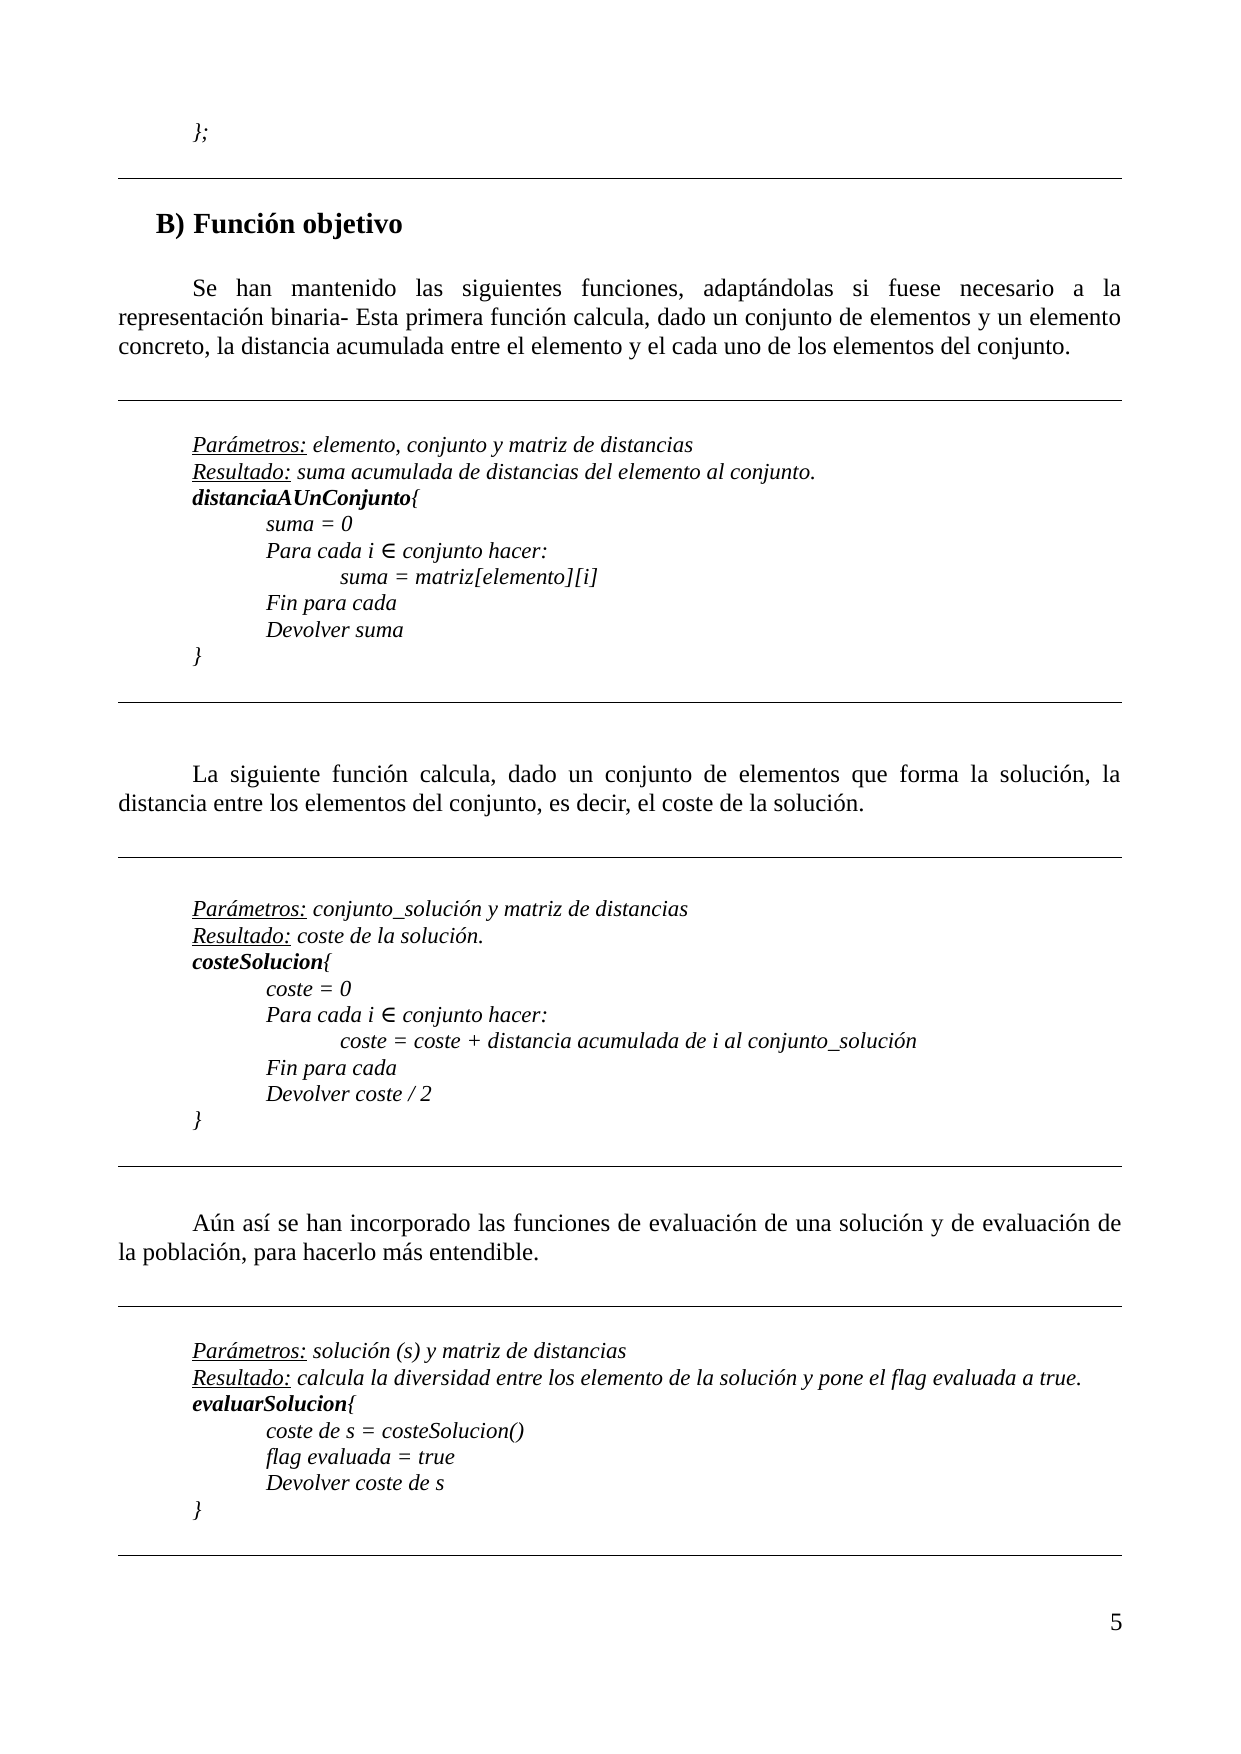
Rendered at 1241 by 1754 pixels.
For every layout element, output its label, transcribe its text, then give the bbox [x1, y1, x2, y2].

text La siguiente función calcula, dado un conjunto de elementos que forma la solución, la distancia entre los elementos del conjunto, es decir, el coste de la solución. [118, 759, 1122, 817]
text Devolver coste / 2 [118, 1080, 1122, 1106]
text Resultado: suma acumulada de distancias del elemento al conjunto. [118, 458, 1122, 484]
text Parámetros: solución (s) y matriz de distancias [118, 1335, 1122, 1364]
text coste = 0 [118, 974, 1122, 1001]
text Devolver coste de s [192, 1469, 1122, 1496]
text coste = coste + distancia acumulada de i al conjunto_solución [118, 1027, 1122, 1054]
text Fin para cada [192, 589, 1122, 616]
text } [192, 642, 1122, 668]
text distanciaAUnConjunto{ [192, 484, 1122, 510]
text Aún así se han incorporado las funciones de evaluación de una solución y de evaluación de la población, para hacerlo más entendible. [118, 1208, 1122, 1266]
text evaluarSolucion{ [192, 1390, 1122, 1417]
text Parámetros: conjunto_solución y matriz de distancias [118, 893, 1122, 922]
text Para cada i ∈ conjunto hacer: [192, 537, 1122, 563]
text costeSolucion{ [118, 948, 1122, 974]
text }; [192, 118, 1122, 144]
text Parámetros: elemento, conjunto y matriz de distancias [118, 429, 1122, 458]
text Para cada i ∈ conjunto hacer: [118, 1001, 1122, 1027]
text Devolver suma [192, 616, 1122, 642]
text suma = 0 [192, 510, 1122, 537]
text Fin para cada [118, 1054, 1122, 1080]
text flag evaluada = true [192, 1443, 1122, 1469]
list Función objetivo [156, 206, 1122, 240]
text suma = matriz[elemento][i] [192, 563, 1122, 589]
text Resultado: calcula la diversidad entre los elemento de la solución y pone el flag evaluada a true. [118, 1364, 1122, 1390]
text } [118, 1106, 1122, 1133]
text coste de s = costeSolucion() [192, 1417, 1122, 1443]
text } [192, 1496, 1122, 1522]
text Se han mantenido las siguientes funciones, adaptándolas si fuese necesario a la representación binaria- Esta primera función calcula, dado un conjunto de elementos y un elemento concreto, la distancia acumulada entre el elemento y el cada uno de los elementos del conjunto. [118, 273, 1122, 360]
text Resultado: coste de la solución. [118, 922, 1122, 948]
